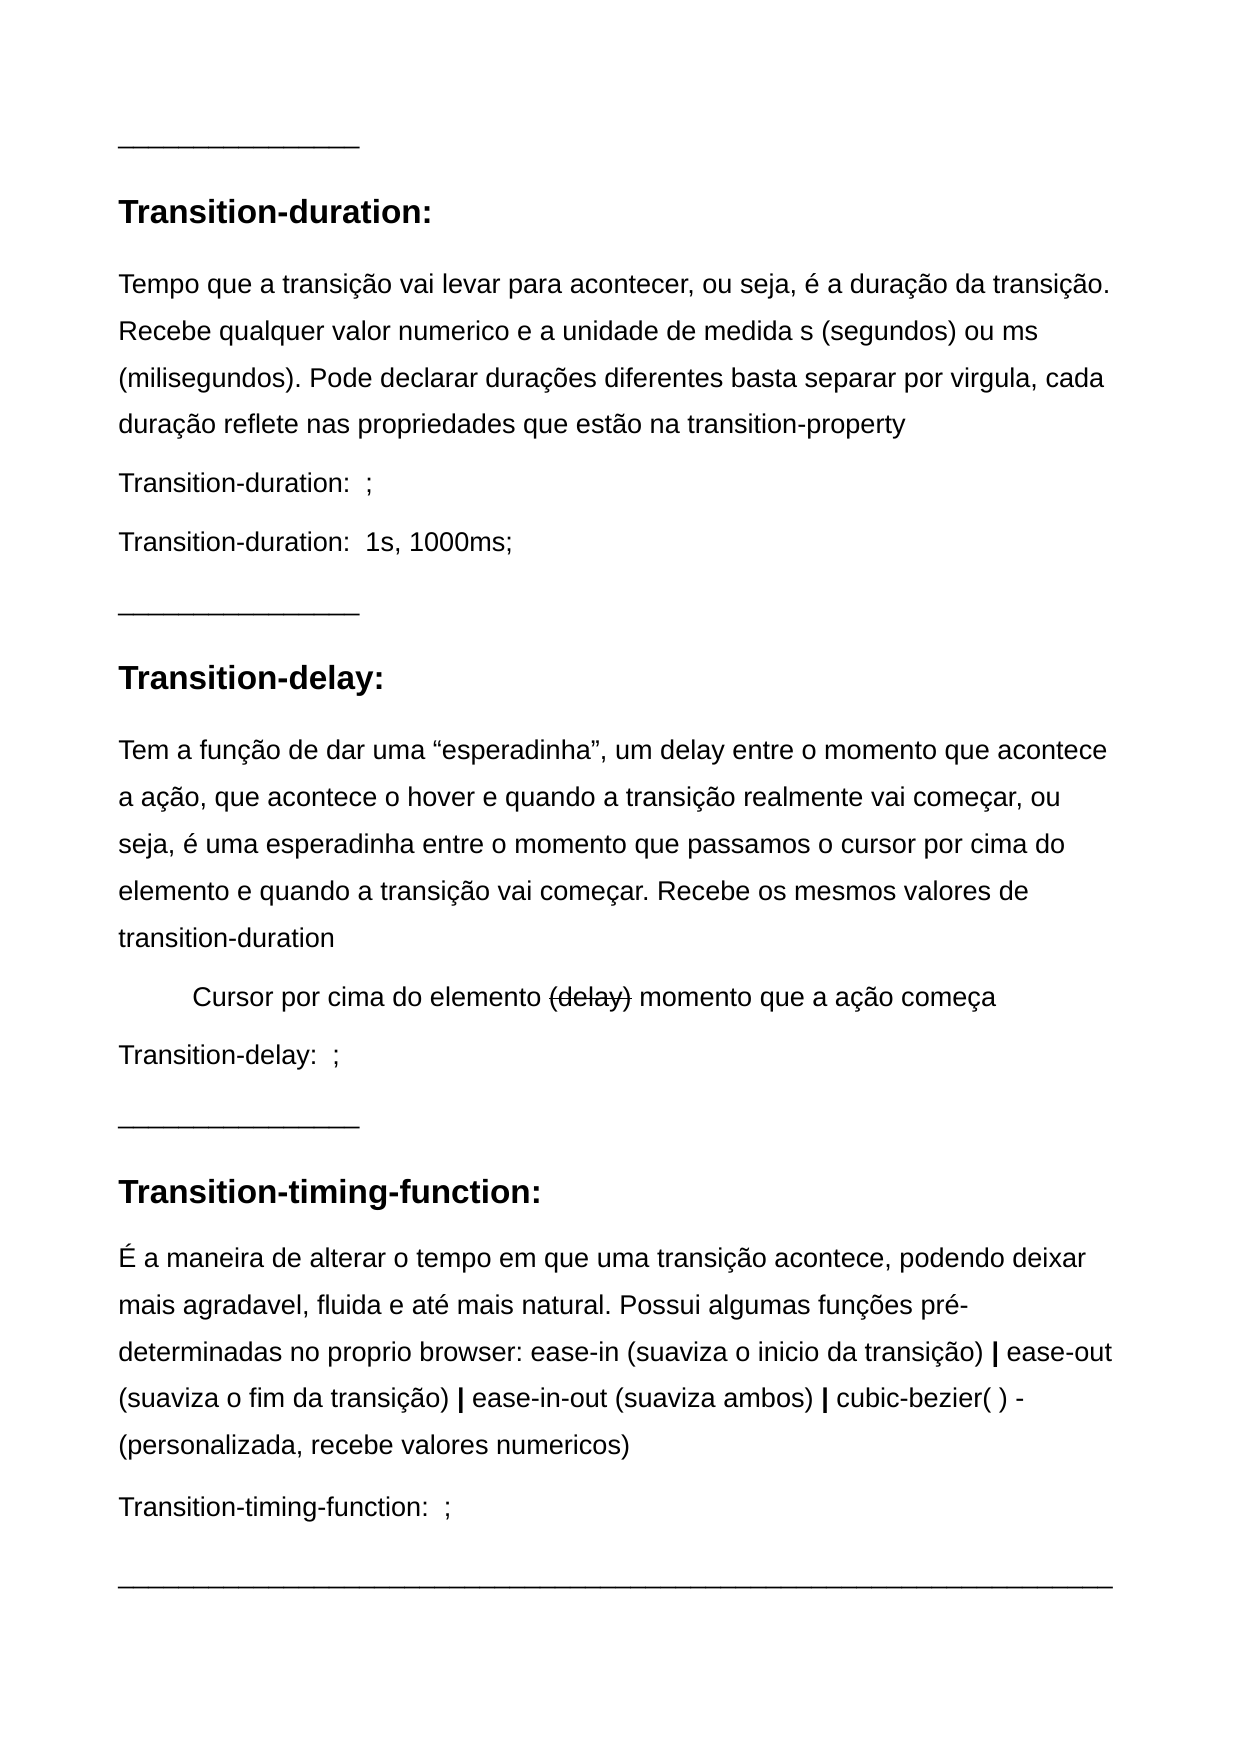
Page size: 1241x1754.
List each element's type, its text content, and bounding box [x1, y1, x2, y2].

text Transition-duration: 1s, 1000ms; [118, 526, 1122, 557]
text Transition-delay: ; [118, 1039, 1122, 1071]
text Tem a função de dar uma “esperadinha”, um delay entre o momento que acontece a ação, que acontece o hover e quando a transição realmente vai começar, ou seja, é uma esperadinha entre o momento que passamos o cursor por cima do elemento e quando a transição vai começar. Recebe os mesmos valores de transition-duration [118, 734, 1122, 953]
subtitle Transition-delay: [118, 658, 1122, 697]
text __________________________________________________________________ [118, 1558, 1122, 1589]
text É a maneira de alterar o tempo em que uma transição acontece, podendo deixar mais agradavel, fluida e até mais natural. Possui algumas funções pré-determinadas no proprio browser: ease-in (suaviza o inicio da transição) | ease-out (suaviza o fim da transição) | ease-in-out (suaviza ambos) | cubic-bezier( ) - (personalizada, recebe valores numericos) [118, 1242, 1122, 1461]
text ________________ [118, 1098, 1122, 1129]
text Cursor por cima do elemento (delay) momento que a ação começa [118, 981, 1122, 1012]
subtitle Transition-duration: [118, 192, 1122, 230]
text Transition-timing-function: ; [118, 1491, 1122, 1522]
text ________________ [118, 585, 1122, 616]
text Transition-duration: ; [118, 467, 1122, 498]
text ________________ [118, 118, 1122, 149]
text Tempo que a transição vai levar para acontecer, ou seja, é a duração da transição. Recebe qualquer valor numerico e a unidade de medida s (segundos) ou ms (milisegundos). Pode declarar durações diferentes basta separar por virgula, cada duração reflete nas propriedades que estão na transition-property [118, 268, 1122, 440]
subtitle Transition-timing-function: [118, 1172, 1122, 1210]
